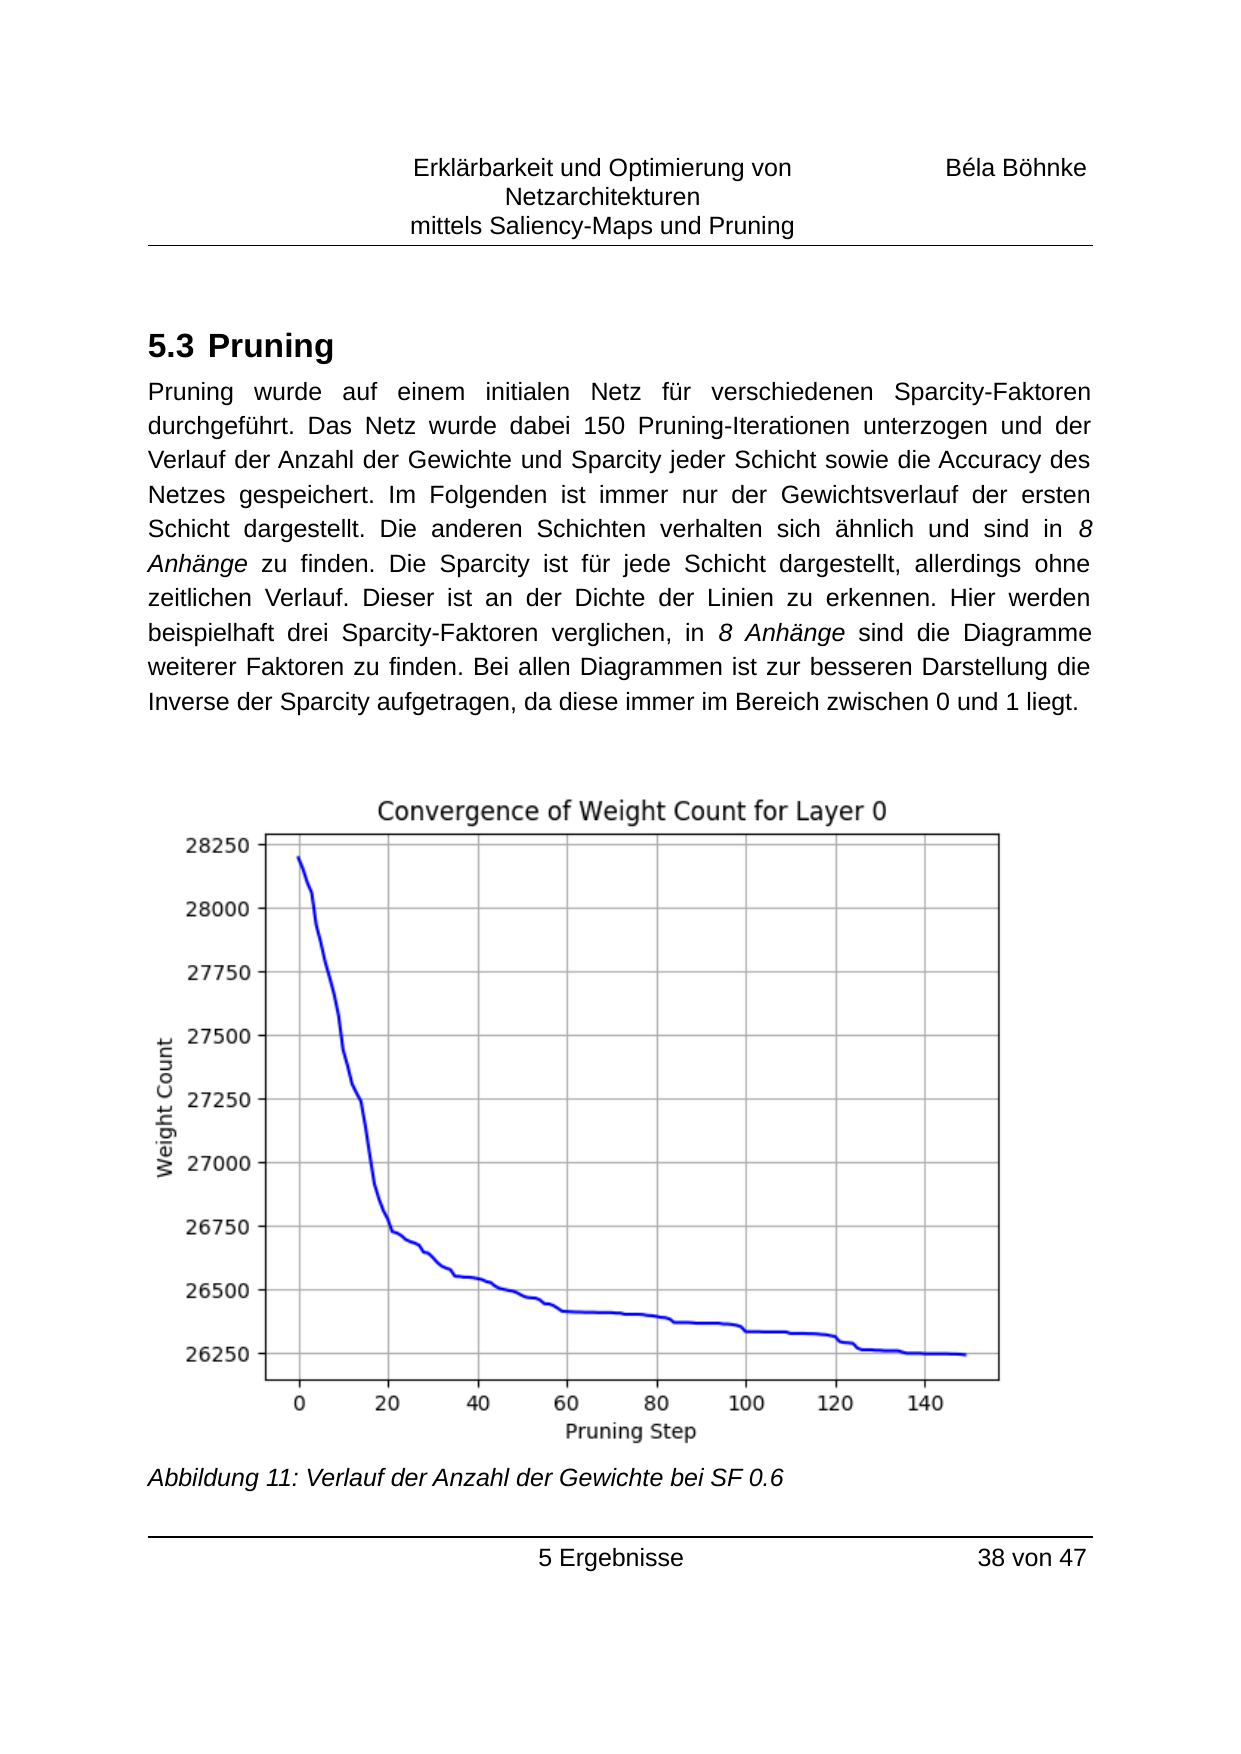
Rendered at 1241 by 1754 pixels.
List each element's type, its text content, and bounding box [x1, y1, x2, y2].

picture [147, 748, 1093, 1458]
subtitle Pruning [148, 325, 1093, 364]
text Abbildung 11: Verlauf der Anzahl der Gewichte bei SF 0.6 [148, 1458, 1093, 1491]
text Pruning wurde auf einem initialen Netz für verschiedenen Sparcity-Faktoren durchgeführt. Das Netz wurde dabei 150 Pruning-Iterationen unterzogen und der Verlauf der Anzahl der Gewichte und Sparcity jeder Schicht sowie die Accuracy des Netzes gespeichert. Im Folgenden ist immer nur der Gewichtsverlauf der ersten Schicht dargestellt. Die anderen Schichten verhalten sich ähnlich und sind in 8 Anhänge zu finden. Die Sparcity ist für jede Schicht dargestellt, allerdings ohne zeitlichen Verlauf. Dieser ist an der Dichte der Linien zu erkennen. Hier werden beispielhaft drei Sparcity-Faktoren verglichen, in 8 Anhänge sind die Diagramme weiterer Faktoren zu finden. Bei allen Diagrammen ist zur besseren Darstellung die Inverse der Sparcity aufgetragen, da diese immer im Bereich zwischen 0 und 1 liegt. [148, 377, 1093, 716]
